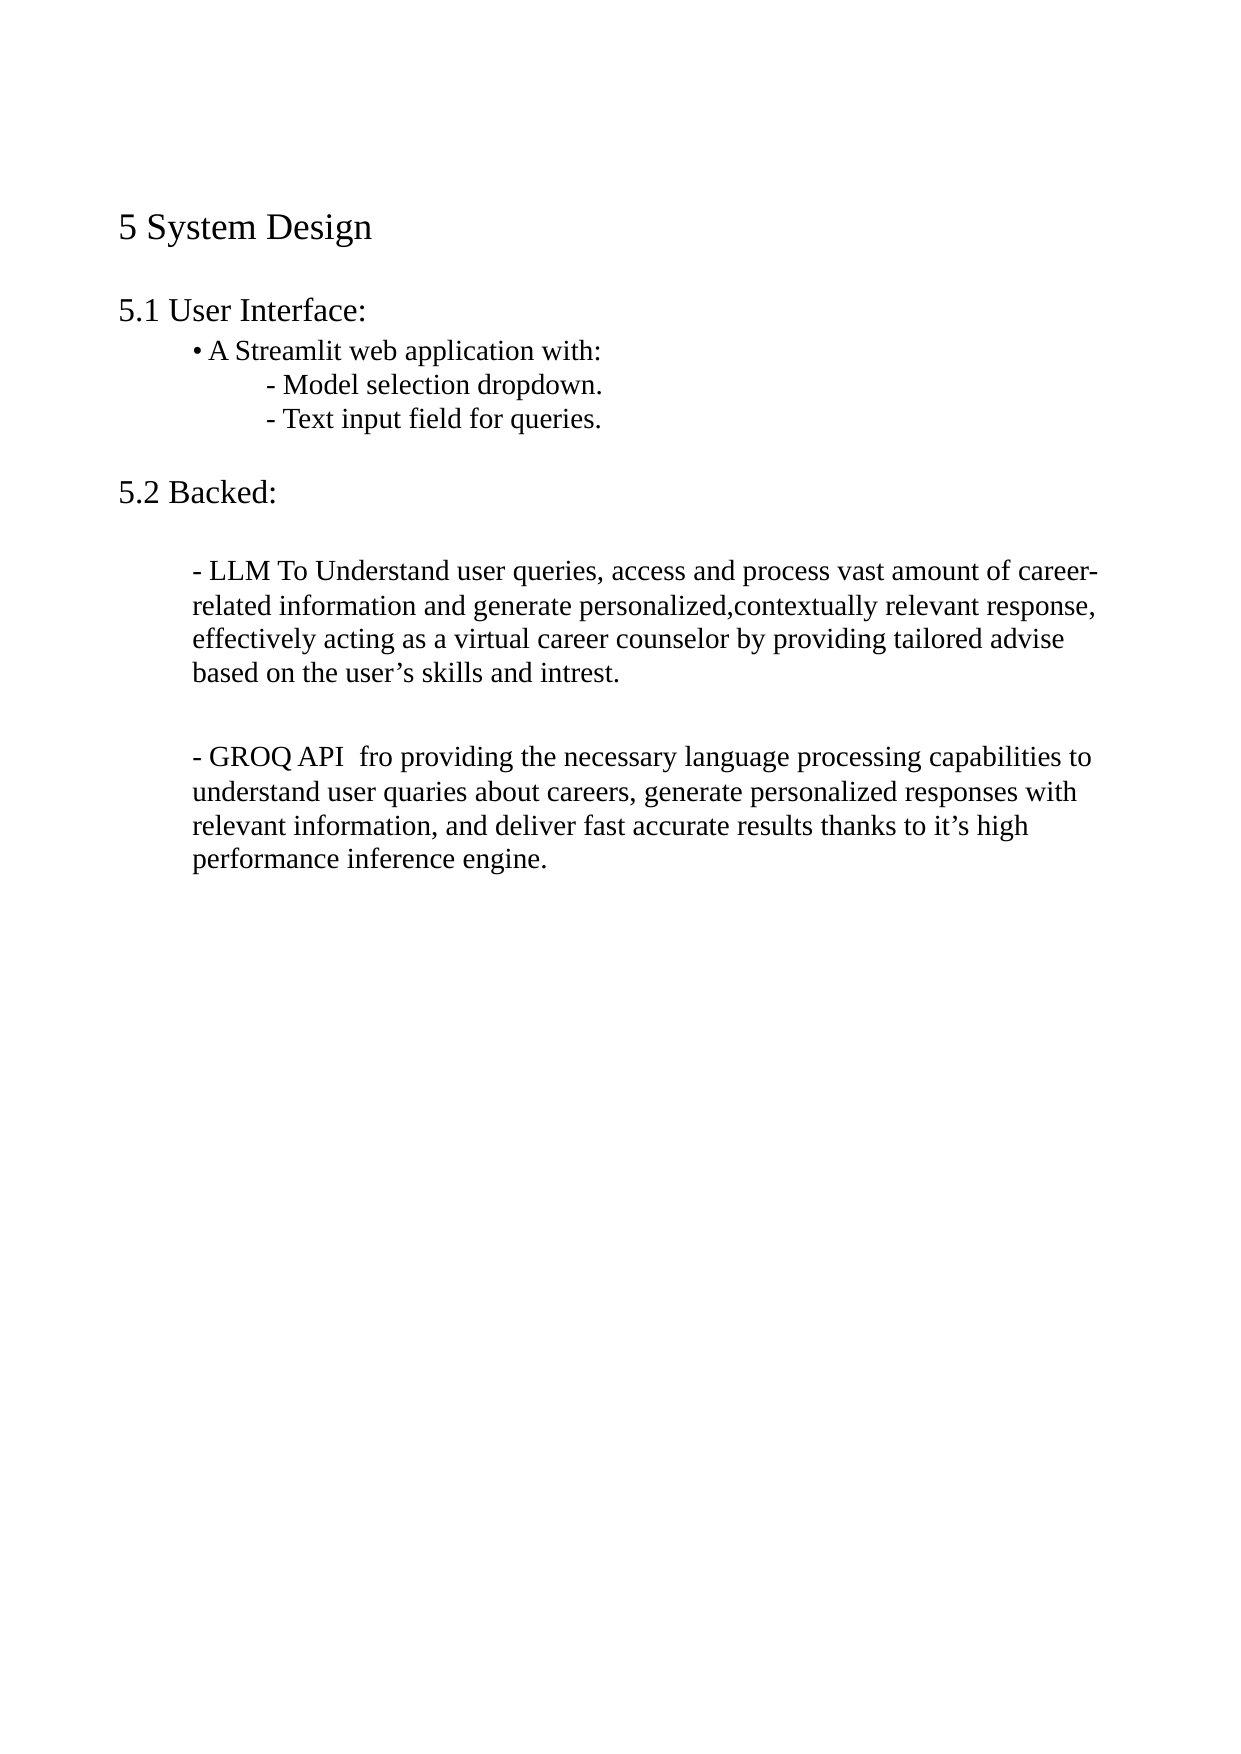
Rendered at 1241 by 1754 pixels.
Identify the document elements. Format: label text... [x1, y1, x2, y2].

text - Model selection dropdown. [118, 367, 1122, 401]
text - LLM To Understand user queries, access and process vast amount of career- related information and generate personalized,contextually relevant response, effectively acting as a virtual career counselor by providing tailored advise based on the user’s skills and intrest. [118, 549, 1122, 688]
text 5.2 Backed: [118, 473, 1122, 511]
text - GROQ API fro providing the necessary language processing capabilities to understand user quaries about careers, generate personalized responses with relevant information, and deliver fast accurate results thanks to it’s high performance inference engine. [118, 731, 1122, 875]
text - Text input field for queries. [118, 401, 1122, 434]
text 5 System Design [118, 204, 1122, 247]
text • A Streamlit web application with: [118, 329, 1122, 367]
text 5.1 User Interface: [118, 291, 1122, 329]
